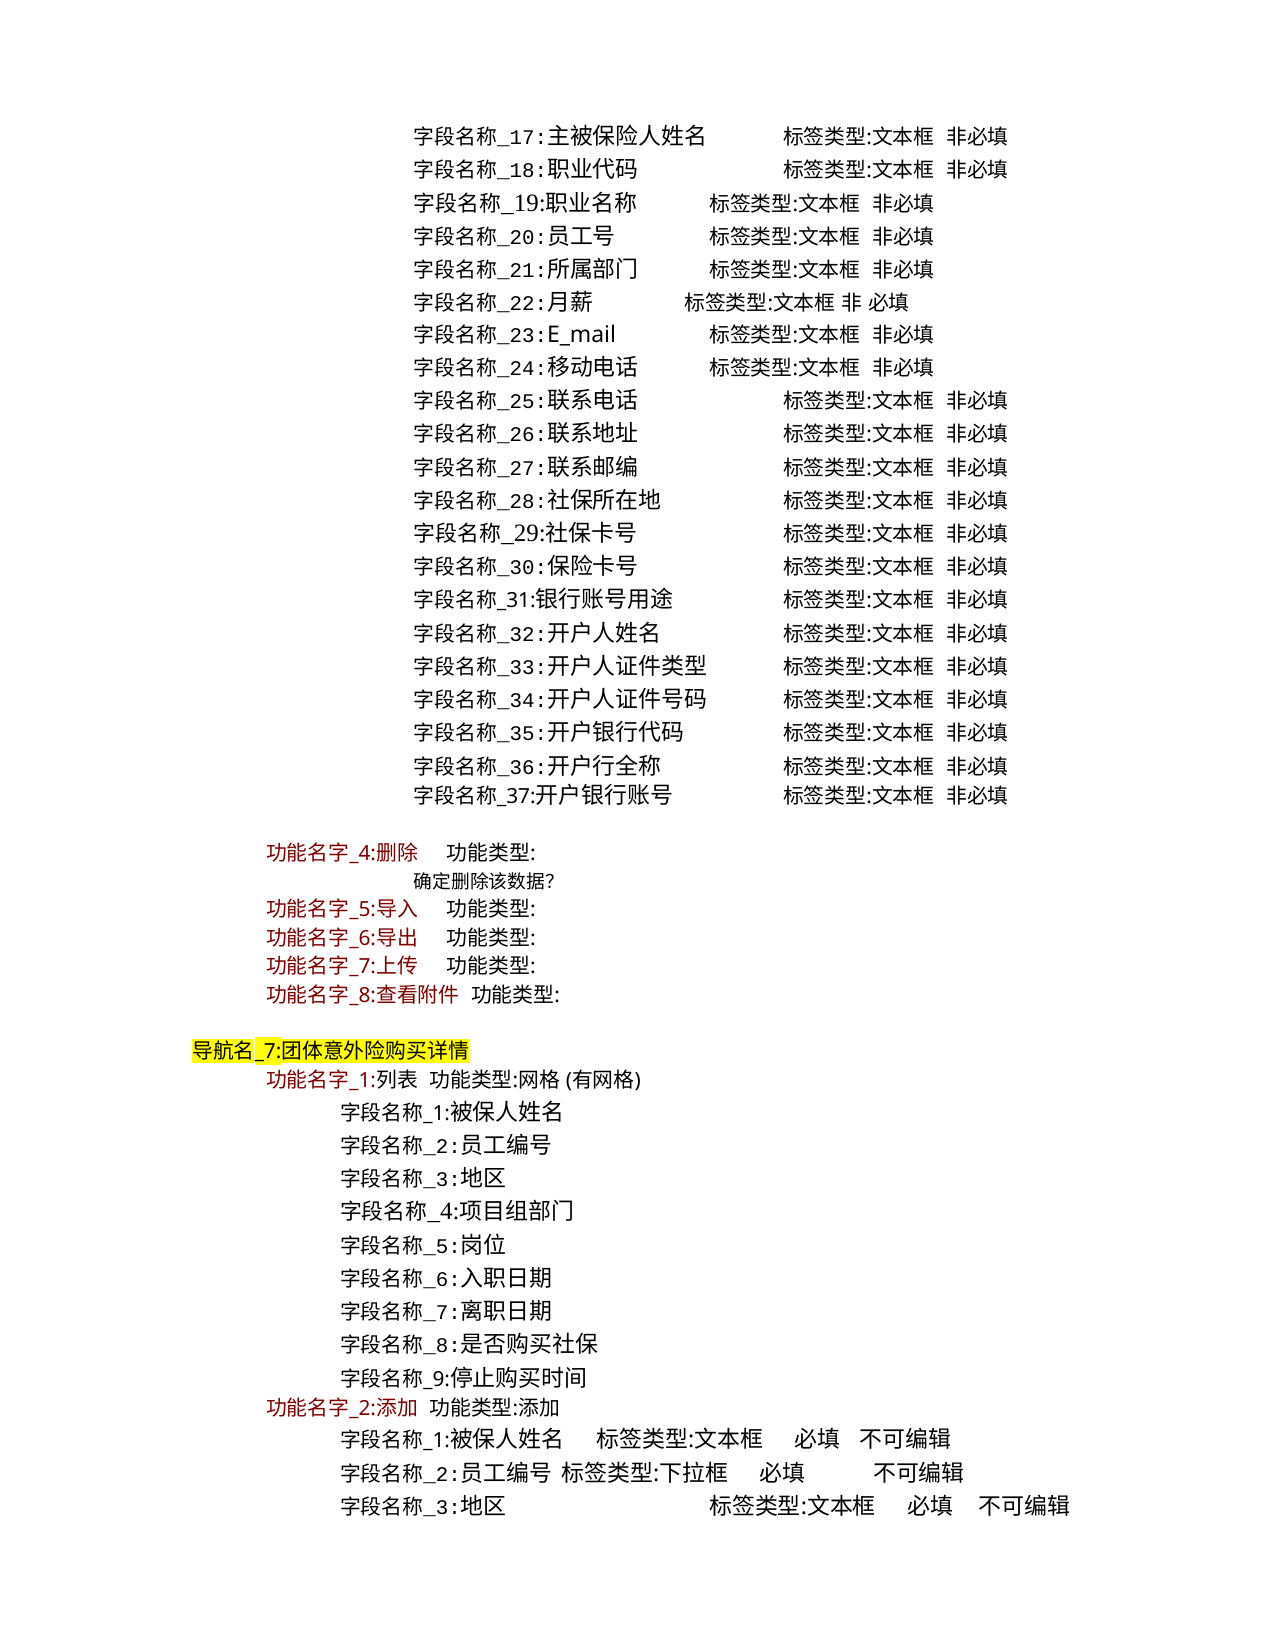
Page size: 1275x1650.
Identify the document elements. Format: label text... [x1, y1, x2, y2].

text 功能名字_5:导入 功能类型: [118, 894, 1157, 923]
text 确定删除该数据？ [118, 866, 1157, 894]
text 字段名称_34:开户人证件号码 标签类型:文本框 非必填 [118, 681, 1157, 714]
text 字段名称_33:开户人证件类型 标签类型:文本框 非必填 [118, 648, 1157, 681]
text 字段名称_2:员工编号 [118, 1127, 1157, 1160]
text 字段名称_19:职业名称 标签类型:文本框 非必填 [118, 184, 1157, 218]
text 字段名称_7:离职日期 [118, 1293, 1157, 1326]
text 功能名字_1:列表 功能类型:网格 (有网格) [118, 1065, 1157, 1093]
text 字段名称_29:社保卡号 标签类型:文本框 非必填 [118, 515, 1157, 548]
text 字段名称_32:开户人姓名 标签类型:文本框 非必填 [118, 614, 1157, 648]
text 功能名字_4:删除 功能类型: [118, 838, 1157, 866]
text 功能名字_8:查看附件 功能类型: [118, 980, 1157, 1008]
text 字段名称_18:职业代码 标签类型:文本框 非必填 [118, 151, 1157, 184]
text 字段名称_21:所属部门 标签类型:文本框 非必填 [118, 251, 1157, 284]
text 字段名称_26:联系地址 标签类型:文本框 非必填 [118, 415, 1157, 448]
text 字段名称_4:项目组部门 [118, 1193, 1157, 1226]
text 字段名称_2:员工编号 标签类型:下拉框 必填 不可编辑 [118, 1454, 1157, 1488]
text 功能名字_2:添加 功能类型:添加 [118, 1393, 1157, 1421]
text 字段名称_1:被保人姓名 [118, 1093, 1157, 1127]
text 导航名_7:团体意外险购买详情 [118, 1037, 1157, 1065]
text 字段名称_5:岗位 [118, 1226, 1157, 1260]
text 字段名称_6:入职日期 [118, 1260, 1157, 1293]
text 字段名称_23:E_mail 标签类型:文本框 非必填 [118, 317, 1157, 349]
text 字段名称_3:地区 [118, 1160, 1157, 1193]
text 字段名称_9:停止购买时间 [118, 1359, 1157, 1393]
text 字段名称_3:地区 标签类型:文本框 必填 不可编辑 [118, 1488, 1157, 1521]
text 字段名称_31:银行账号用途 标签类型:文本框 非必填 [118, 581, 1157, 614]
text 字段名称_28:社保所在地 标签类型:文本框 非必填 [118, 482, 1157, 515]
text 字段名称_24:移动电话 标签类型:文本框 非必填 [118, 349, 1157, 382]
text 字段名称_35:开户银行代码 标签类型:文本框 非必填 [118, 714, 1157, 747]
text 字段名称_20:员工号 标签类型:文本框 非必填 [118, 218, 1157, 251]
text 字段名称_30:保险卡号 标签类型:文本框 非必填 [118, 548, 1157, 581]
text 字段名称_36:开户行全称 标签类型:文本框 非必填 [118, 747, 1157, 781]
text 功能名字_7:上传 功能类型: [118, 951, 1157, 980]
text 字段名称_37:开户银行账号 标签类型:文本框 非必填 [118, 781, 1157, 809]
text 字段名称_8:是否购买社保 [118, 1326, 1157, 1359]
text 字段名称_22:月薪 标签类型:文本框 非 必填 [118, 284, 1157, 317]
text 字段名称_17:主被保险人姓名 标签类型:文本框 非必填 [118, 118, 1157, 151]
text 字段名称_27:联系邮编 标签类型:文本框 非必填 [118, 448, 1157, 482]
text 字段名称_1:被保人姓名 标签类型:文本框 必填 不可编辑 [118, 1421, 1157, 1454]
text 字段名称_25:联系电话 标签类型:文本框 非必填 [118, 382, 1157, 415]
text 功能名字_6:导出 功能类型: [118, 923, 1157, 951]
